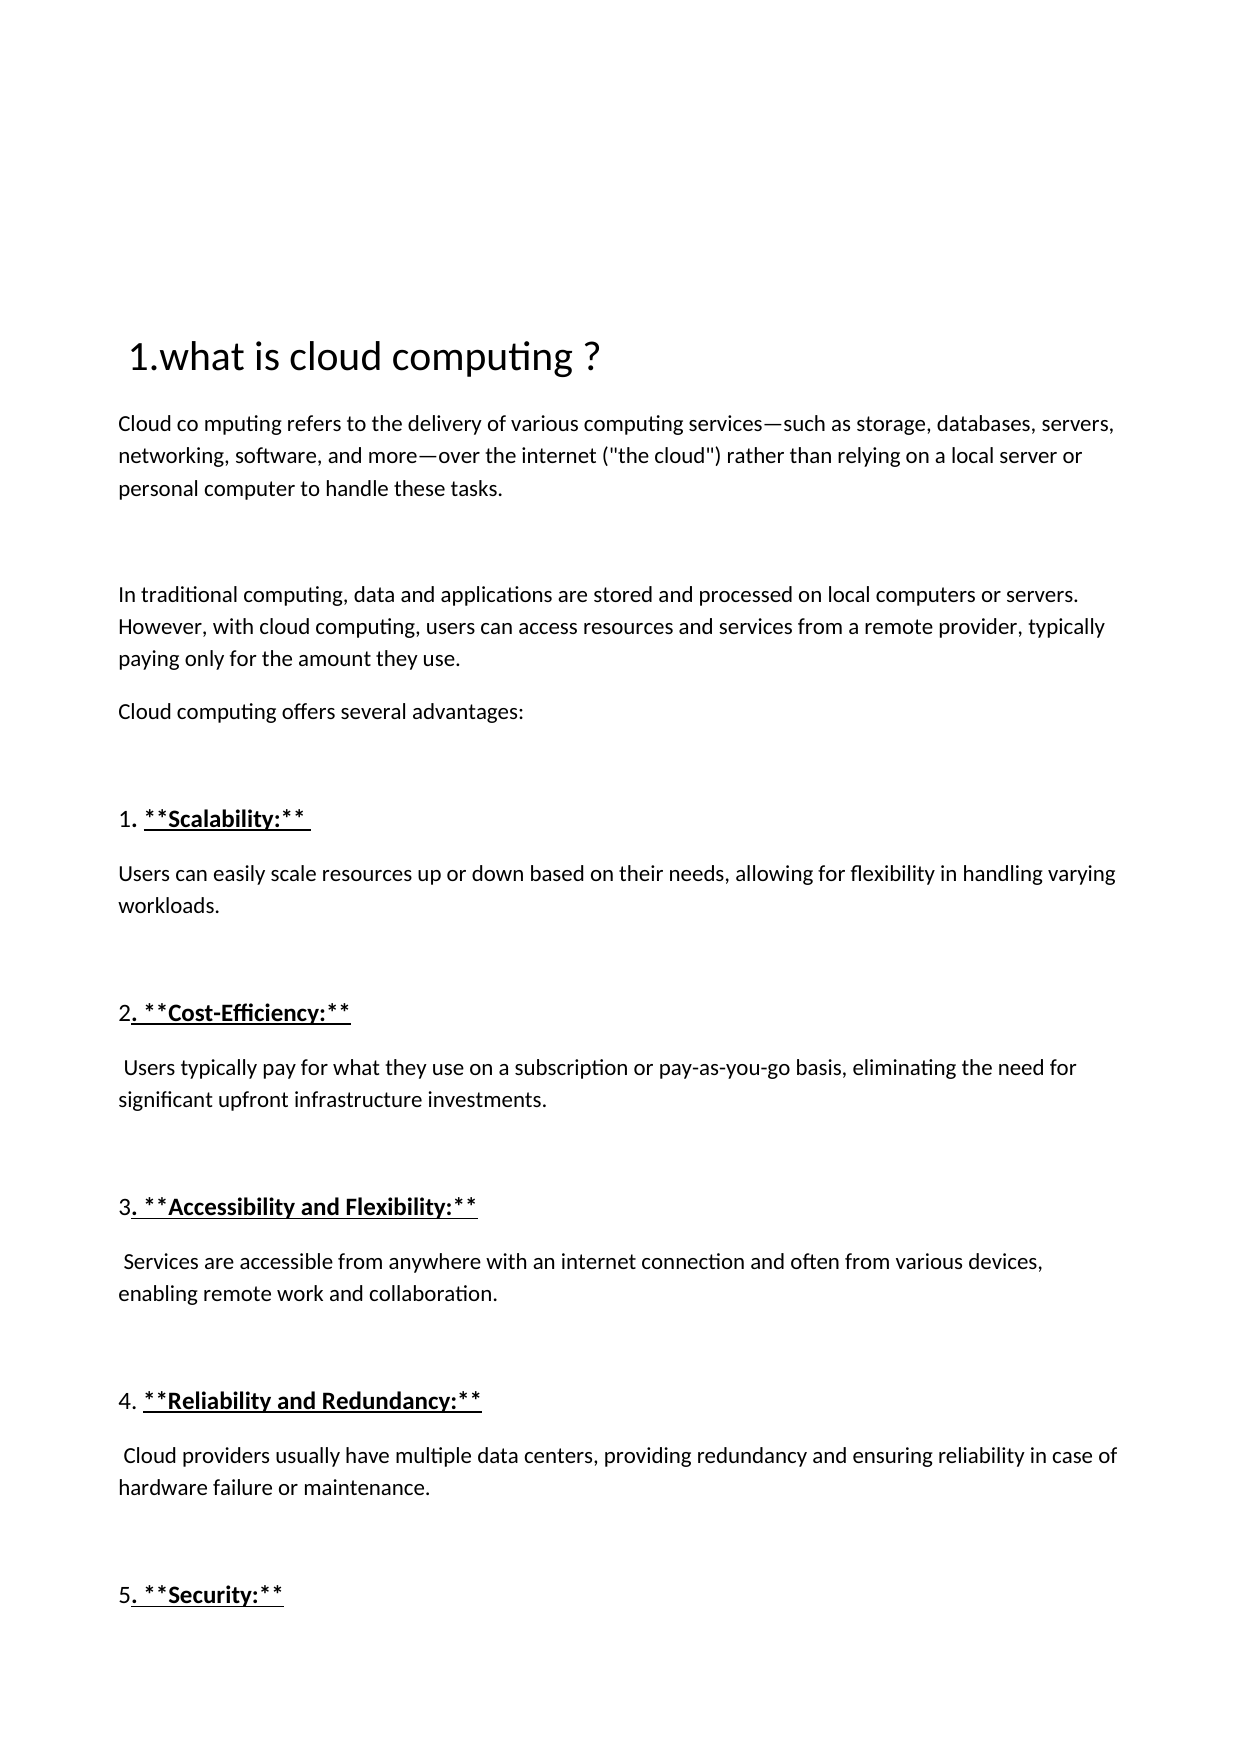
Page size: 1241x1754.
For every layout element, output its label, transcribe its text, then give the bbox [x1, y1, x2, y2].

text 5. **Security:** [118, 1579, 1122, 1610]
text Services are accessible from anywhere with an internet connection and often from various devices, enabling remote work and collaboration. [118, 1247, 1122, 1307]
text Cloud co mputing refers to the delivery of various computing services—such as storage, databases, servers, networking, software, and more—over the internet ("the cloud") rather than relying on a local server or personal computer to handle these tasks. [118, 409, 1122, 502]
text 1. **Scalability:** [118, 803, 1122, 834]
text 4. **Reliability and Redundancy:** [118, 1386, 1122, 1416]
text Cloud providers usually have multiple data centers, providing redundancy and ensuring reliability in case of hardware failure or maintenance. [118, 1441, 1122, 1502]
text Cloud computing offers several advantages: [118, 697, 1122, 725]
text 2. **Cost-Efficiency:** [118, 997, 1122, 1028]
text Users typically pay for what they use on a subscription or pay-as-you-go basis, eliminating the need for significant upfront infrastructure investments. [118, 1053, 1122, 1113]
text In traditional computing, data and applications are stored and processed on local computers or servers. However, with cloud computing, users can access resources and services from a remote provider, typically paying only for the amount they use. [118, 580, 1122, 672]
text 3. **Accessibility and Flexibility:** [118, 1191, 1122, 1222]
text Users can easily scale resources up or down based on their needs, allowing for flexibility in handling varying workloads. [118, 859, 1122, 919]
text 1.what is cloud computing ? [118, 330, 1122, 381]
